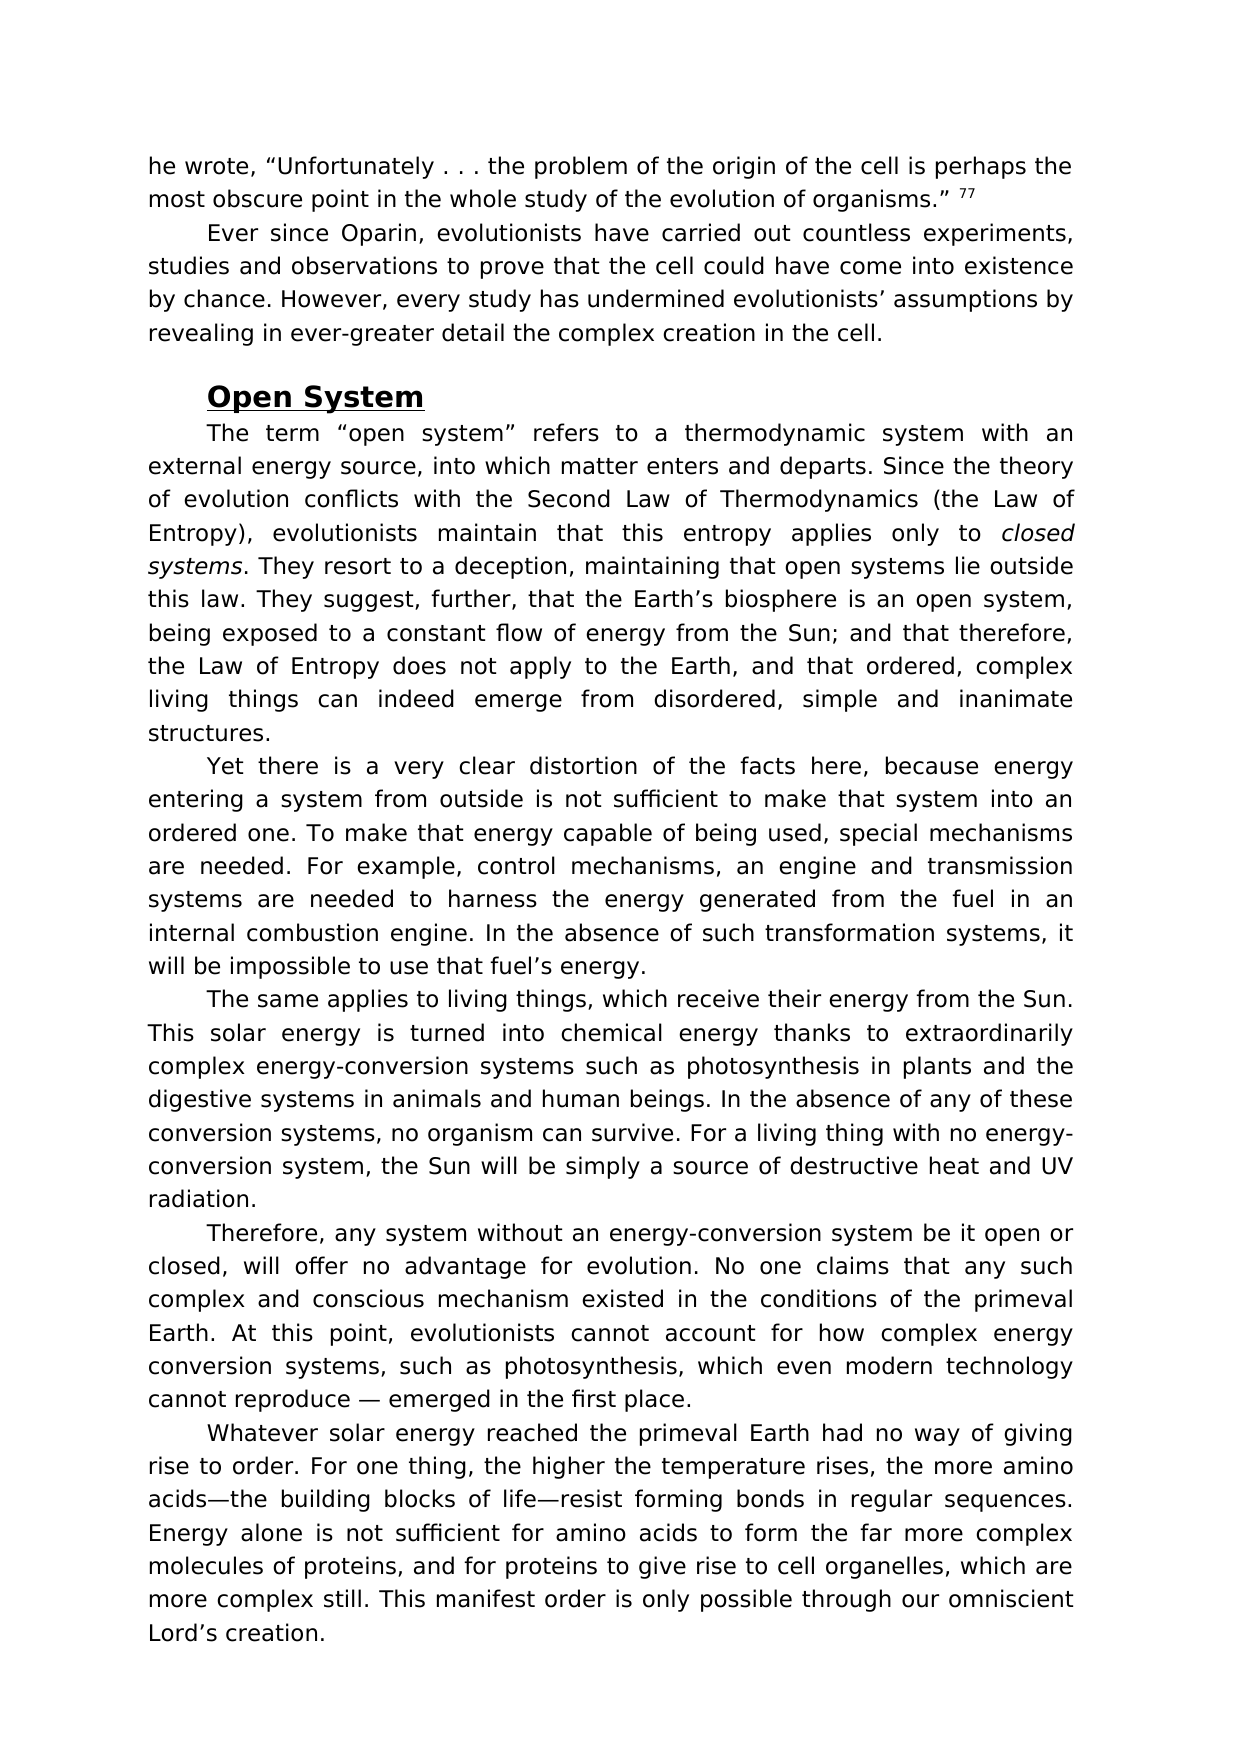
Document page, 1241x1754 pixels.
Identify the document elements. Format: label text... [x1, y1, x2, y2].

text he wrote, “Unfortunately . . . the problem of the origin of the cell is perhaps the most obscure point in the whole study of the evolution of organisms.” [148, 148, 1075, 214]
text The same applies to living things, which receive their energy from the Sun. This solar energy is turned into chemical energy thanks to extraordinarily complex energy-conversion systems such as photosynthesis in plants and the digestive systems in animals and human beings. In the absence of any of these conversion systems, no organism can survive. For a living thing with no energy-conversion system, the Sun will be simply a source of destructive heat and UV radiation. [148, 981, 1075, 1214]
text Open System [148, 381, 1075, 414]
text Therefore, any system without an energy-conversion system be it open or closed, will offer no advantage for evolution. No one claims that any such complex and conscious mechanism existed in the conditions of the primeval Earth. At this point, evolutionists cannot account for how complex energy conversion systems, such as photosynthesis, which even modern technology cannot reproduce — emerged in the first place. [148, 1214, 1075, 1414]
text Ever since Oparin, evolutionists have carried out countless experiments, studies and observations to prove that the cell could have come into existence by chance. However, every study has undermined evolutionists’ assumptions by revealing in ever-greater detail the complex creation in the cell. [148, 214, 1075, 348]
text The term “open system” refers to a thermodynamic system with an external energy source, into which matter enters and departs. Since the theory of evolution conflicts with the Second Law of Thermodynamics (the Law of Entropy), evolutionists maintain that this entropy applies only to closed systems. They resort to a deception, maintaining that open systems lie outside this law. They suggest, further, that the Earth’s biosphere is an open system, being exposed to a constant flow of energy from the Sun; and that therefore, the Law of Entropy does not apply to the Earth, and that ordered, complex living things can indeed emerge from disordered, simple and inanimate structures. [148, 414, 1075, 748]
text Whatever solar energy reached the primeval Earth had no way of giving rise to order. For one thing, the higher the temperature rises, the more amino acids—the building blocks of life—resist forming bonds in regular sequences. Energy alone is not sufficient for amino acids to form the far more complex molecules of proteins, and for proteins to give rise to cell organelles, which are more complex still. This manifest order is only possible through our omniscient Lord’s creation. [148, 1414, 1075, 1648]
text Yet there is a very clear distortion of the facts here, because energy entering a system from outside is not sufficient to make that system into an ordered one. To make that energy capable of being used, special mechanisms are needed. For example, control mechanisms, an engine and transmission systems are needed to harness the energy generated from the fuel in an internal combustion engine. In the absence of such transformation systems, it will be impossible to use that fuel’s energy. [148, 748, 1075, 981]
